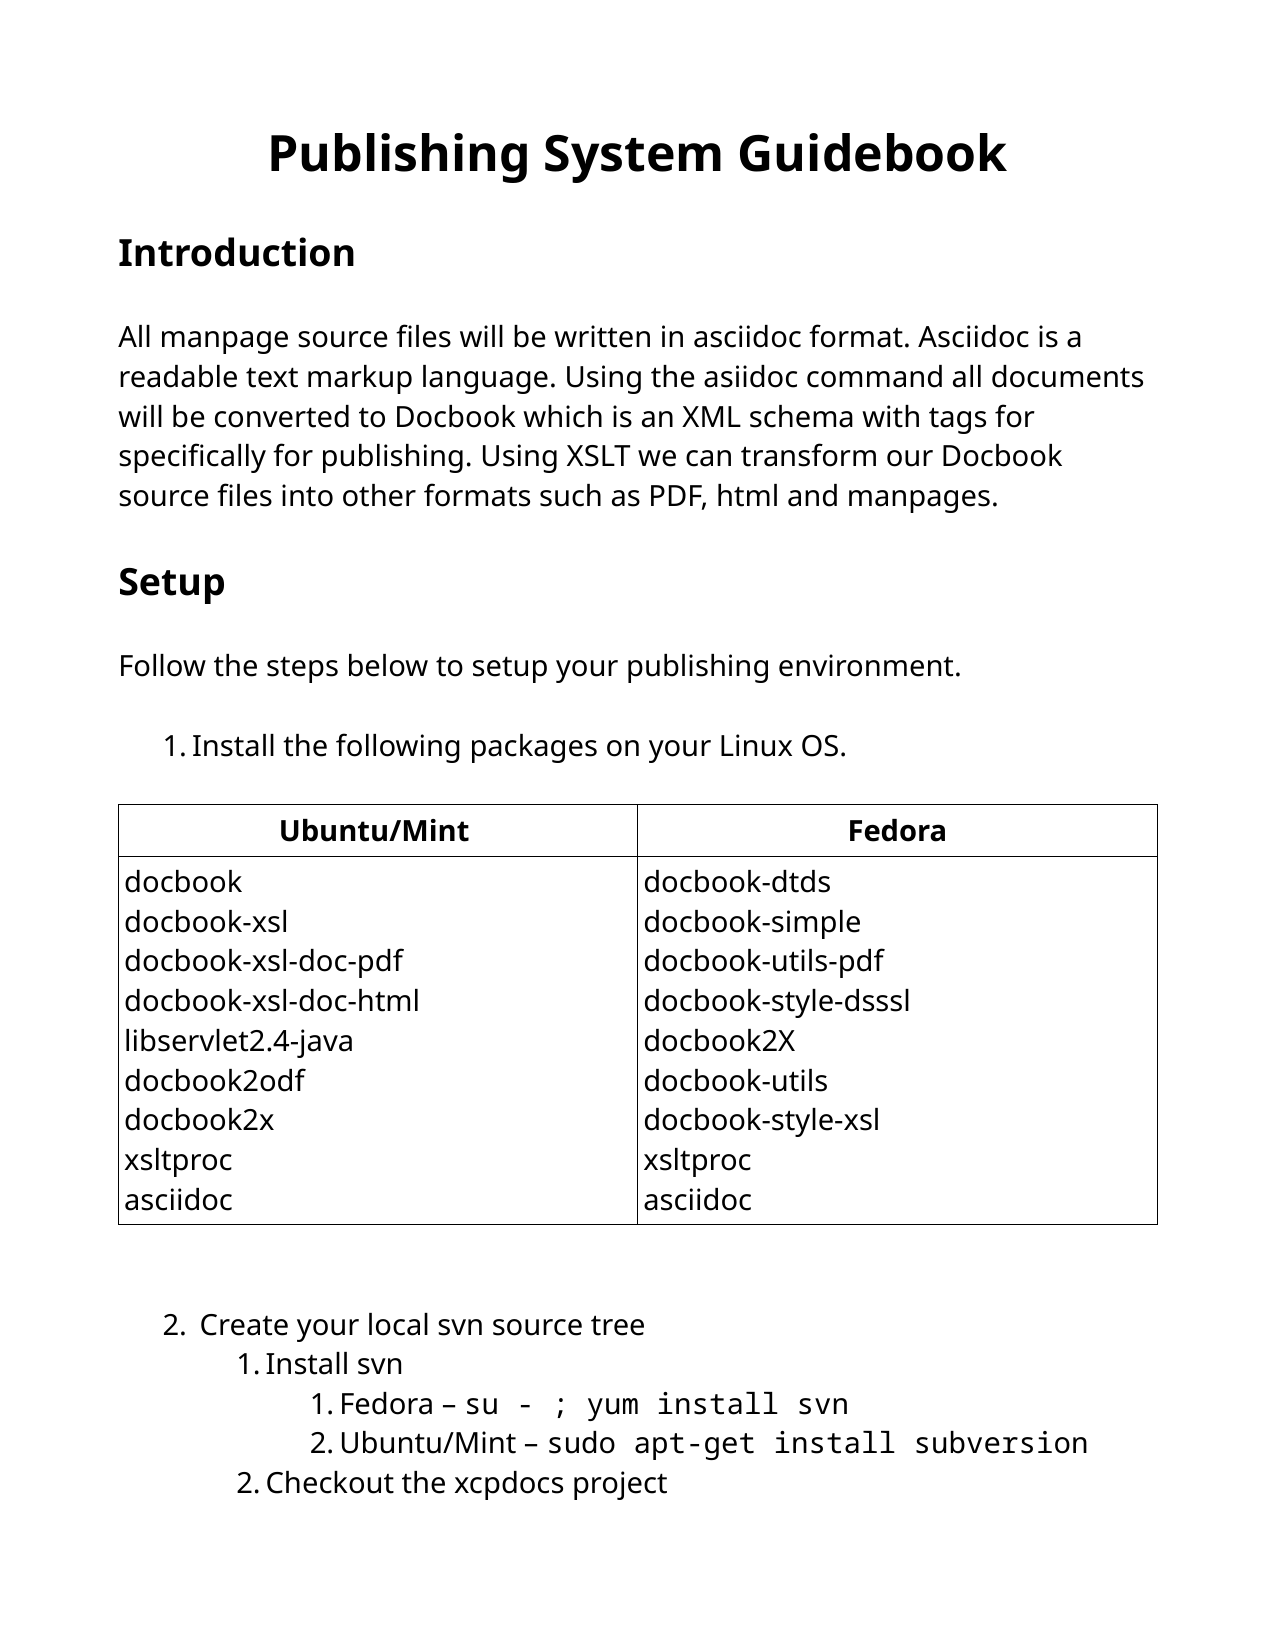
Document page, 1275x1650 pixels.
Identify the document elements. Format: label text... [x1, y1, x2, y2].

table_header Fedora [638, 805, 1157, 856]
text All manpage source files will be written in asciidoc format. Asciidoc is a readable text markup language. Using the asiidoc command all documents will be converted to Docbook which is an XML schema with tags for specifically for publishing. Using XSLT we can transform our Docbook source files into other formats such as PDF, html and manpages. [118, 317, 1157, 515]
table_cell docbook-dtds docbook-simple docbook-utils-pdf docbook-style-dsssl docbook2X docbook-utils docbook-style-xsl xsltproc asciidoc [638, 857, 1157, 1224]
text Publishing System Guidebook [118, 118, 1157, 186]
list Install svn [236, 1343, 1157, 1383]
text Follow the steps below to setup your publishing environment. [118, 646, 1157, 685]
text Introduction [118, 226, 1157, 277]
table_cell docbook docbook-xsl docbook-xsl-doc-pdf docbook-xsl-doc-html libservlet2.4-java docbook2odf docbook2x xsltproc asciidoc [119, 857, 637, 1224]
text Setup [118, 555, 1157, 606]
list Fedora – su - ; yum install svn [309, 1383, 1157, 1423]
list Create your local svn source tree [162, 1304, 1157, 1343]
table_header Ubuntu/Mint [119, 805, 637, 856]
list Checkout the xcpdocs project [236, 1462, 1157, 1502]
list Ubuntu/Mint – sudo apt-get install subversion [309, 1423, 1157, 1462]
list Install the following packages on your Linux OS. [162, 725, 1157, 764]
